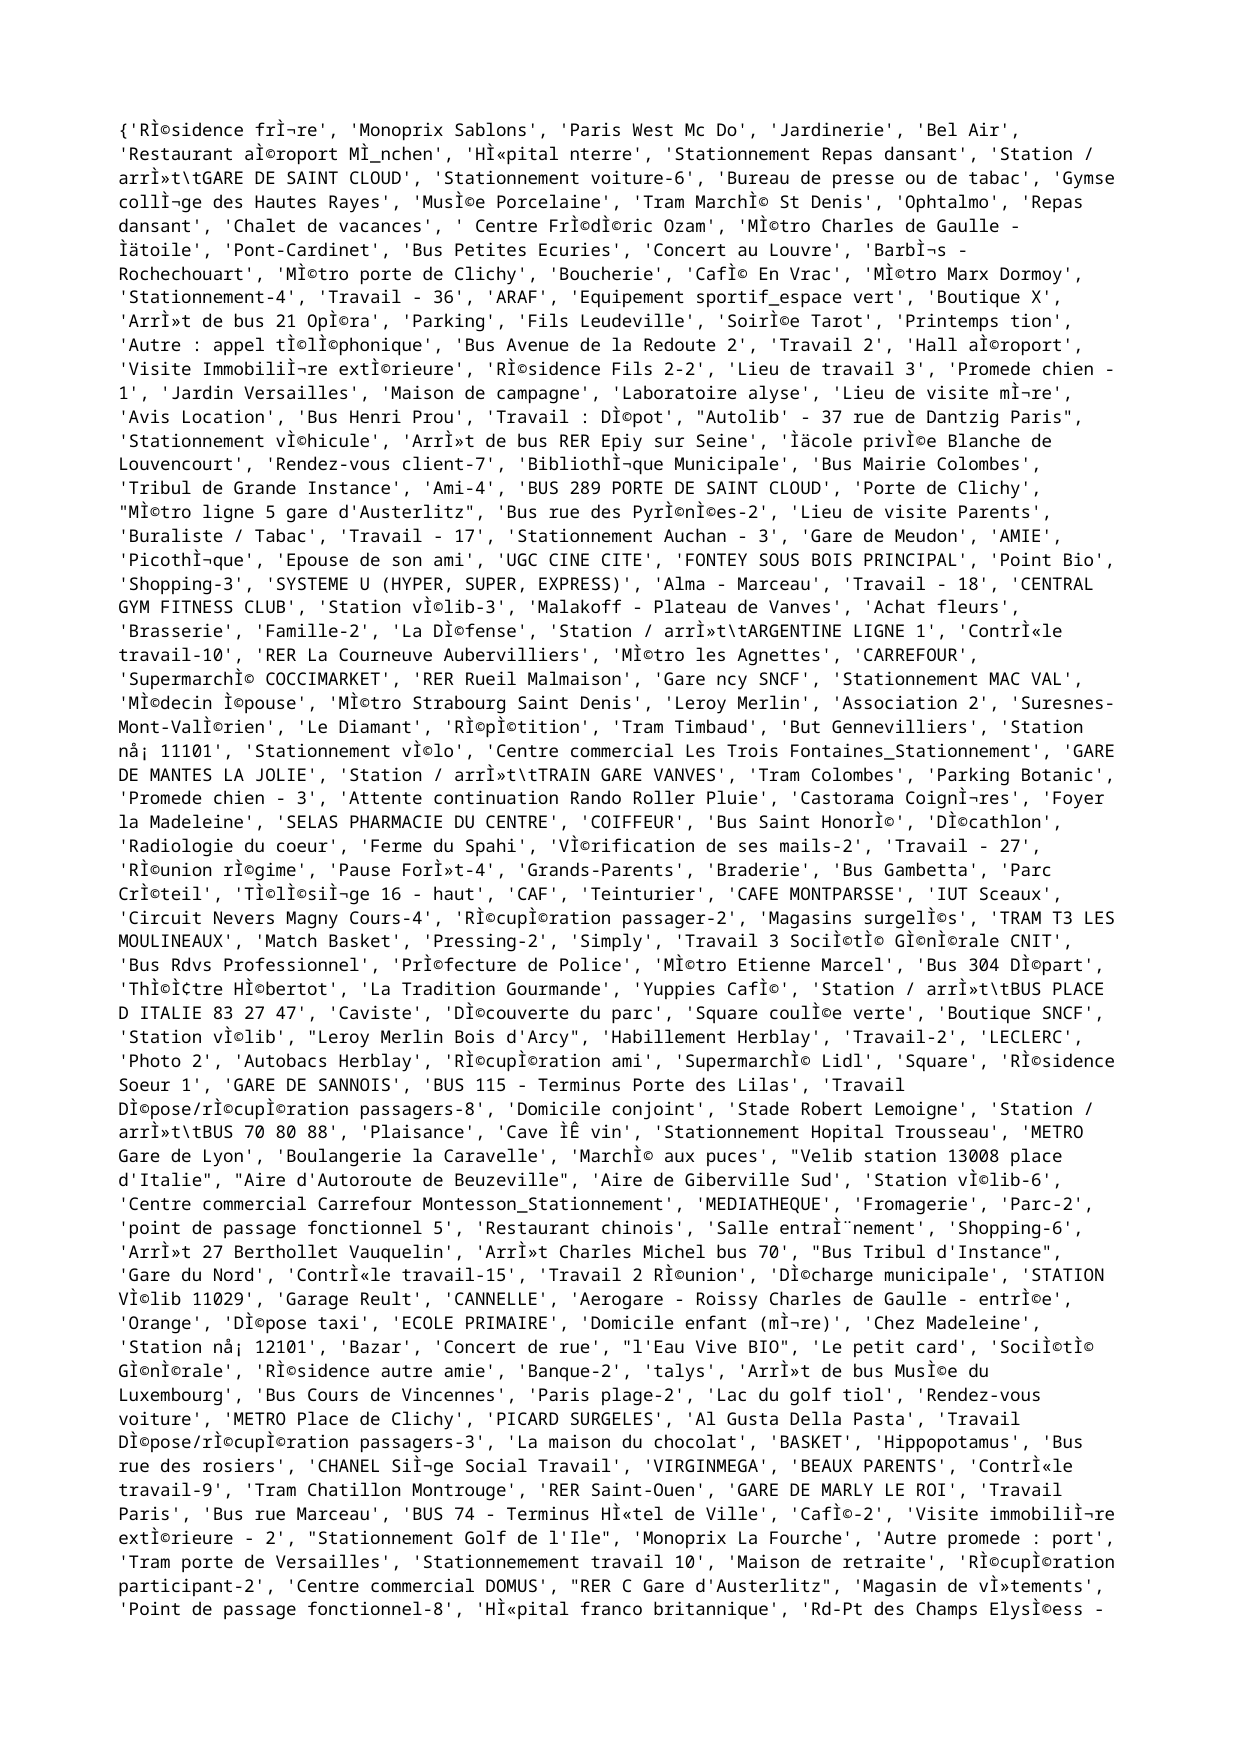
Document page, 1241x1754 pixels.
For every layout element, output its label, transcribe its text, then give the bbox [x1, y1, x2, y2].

text {'RÌ©sidence frÌ¬re', 'Monoprix Sablons', 'Paris West Mc Do', 'Jardinerie', 'Bel Air', 'Restaurant aÌ©roport MÌ_nchen', 'HÌ«pital nterre', 'Stationnement Repas dansant', 'Station / arrÌ»t\tGARE DE SAINT CLOUD', 'Stationnement voiture-6', 'Bureau de presse ou de tabac', 'Gymse collÌ¬ge des Hautes Rayes', 'MusÌ©e Porcelaine', 'Tram MarchÌ© St Denis', 'Ophtalmo', 'Repas dansant', 'Chalet de vacances', ' Centre FrÌ©dÌ©ric Ozam', 'MÌ©tro Charles de Gaulle - Ìätoile', 'Pont-Cardinet', 'Bus Petites Ecuries', 'Concert au Louvre', 'BarbÌ¬s - Rochechouart', 'MÌ©tro porte de Clichy', 'Boucherie', 'CafÌ© En Vrac', 'MÌ©tro Marx Dormoy', 'Stationnement-4', 'Travail - 36', 'ARAF', 'Equipement sportif_espace vert', 'Boutique X', 'ArrÌ»t de bus 21 OpÌ©ra', 'Parking', 'Fils Leudeville', 'SoirÌ©e Tarot', 'Printemps tion', 'Autre : appel tÌ©lÌ©phonique', 'Bus Avenue de la Redoute 2', 'Travail 2', 'Hall aÌ©roport', 'Visite ImmobiliÌ¬re extÌ©rieure', 'RÌ©sidence Fils 2-2', 'Lieu de travail 3', 'Promede chien - 1', 'Jardin Versailles', 'Maison de campagne', 'Laboratoire alyse', 'Lieu de visite mÌ¬re', 'Avis Location', 'Bus Henri Prou', 'Travail : DÌ©pot', "Autolib' - 37 rue de Dantzig Paris", 'Stationnement vÌ©hicule', 'ArrÌ»t de bus RER Epiy sur Seine', 'Ìäcole privÌ©e Blanche de Louvencourt', 'Rendez-vous client-7', 'BibliothÌ¬que Municipale', 'Bus Mairie Colombes', 'Tribul de Grande Instance', 'Ami-4', 'BUS 289 PORTE DE SAINT CLOUD', 'Porte de Clichy', "MÌ©tro ligne 5 gare d'Austerlitz", 'Bus rue des PyrÌ©nÌ©es-2', 'Lieu de visite Parents', 'Buraliste / Tabac', 'Travail - 17', 'Stationnement Auchan - 3', 'Gare de Meudon', 'AMIE', 'PicothÌ¬que', 'Epouse de son ami', 'UGC CINE CITE', 'FONTEY SOUS BOIS PRINCIPAL', 'Point Bio', 'Shopping-3', 'SYSTEME U (HYPER, SUPER, EXPRESS)', 'Alma - Marceau', 'Travail - 18', 'CENTRAL GYM FITNESS CLUB', 'Station vÌ©lib-3', 'Malakoff - Plateau de Vanves', 'Achat fleurs', 'Brasserie', 'Famille-2', 'La DÌ©fense', 'Station / arrÌ»t\tARGENTINE LIGNE 1', 'ContrÌ«le travail-10', 'RER La Courneuve Aubervilliers', 'MÌ©tro les Agnettes', 'CARREFOUR', 'SupermarchÌ© COCCIMARKET', 'RER Rueil Malmaison', 'Gare ncy SNCF', 'Stationnement MAC VAL', 'MÌ©decin Ì©pouse', 'MÌ©tro Strabourg Saint Denis', 'Leroy Merlin', 'Association 2', 'Suresnes-Mont-ValÌ©rien', 'Le Diamant', 'RÌ©pÌ©tition', 'Tram Timbaud', 'But Gennevilliers', 'Station nå¡ 11101', 'Stationnement vÌ©lo', 'Centre commercial Les Trois Fontaines_Stationnement', 'GARE DE MANTES LA JOLIE', 'Station / arrÌ»t\tTRAIN GARE VANVES', 'Tram Colombes', 'Parking Botanic', 'Promede chien - 3', 'Attente continuation Rando Roller Pluie', 'Castorama CoignÌ¬res', 'Foyer la Madeleine', 'SELAS PHARMACIE DU CENTRE', 'COIFFEUR', 'Bus Saint HonorÌ©', 'DÌ©cathlon', 'Radiologie du coeur', 'Ferme du Spahi', 'VÌ©rification de ses mails-2', 'Travail - 27', 'RÌ©union rÌ©gime', 'Pause ForÌ»t-4', 'Grands-Parents', 'Braderie', 'Bus Gambetta', 'Parc CrÌ©teil', 'TÌ©lÌ©siÌ¬ge 16 - haut', 'CAF', 'Teinturier', 'CAFE MONTPARSSE', 'IUT Sceaux', 'Circuit Nevers Magny Cours-4', 'RÌ©cupÌ©ration passager-2', 'Magasins surgelÌ©s', 'TRAM T3 LES MOULINEAUX', 'Match Basket', 'Pressing-2', 'Simply', 'Travail 3 SociÌ©tÌ© GÌ©nÌ©rale CNIT', 'Bus Rdvs Professionnel', 'PrÌ©fecture de Police', 'MÌ©tro Etienne Marcel', 'Bus 304 DÌ©part', 'ThÌ©Ì¢tre HÌ©bertot', 'La Tradition Gourmande', 'Yuppies CafÌ©', 'Station / arrÌ»t\tBUS PLACE D ITALIE 83 27 47', 'Caviste', 'DÌ©couverte du parc', 'Square coulÌ©e verte', 'Boutique SNCF', 'Station vÌ©lib', "Leroy Merlin Bois d'Arcy", 'Habillement Herblay', 'Travail-2', 'LECLERC', 'Photo 2', 'Autobacs Herblay', 'RÌ©cupÌ©ration ami', 'SupermarchÌ© Lidl', 'Square', 'RÌ©sidence Soeur 1', 'GARE DE SANNOIS', 'BUS 115 - Terminus Porte des Lilas', 'Travail DÌ©pose/rÌ©cupÌ©ration passagers-8', 'Domicile conjoint', 'Stade Robert Lemoigne', 'Station / arrÌ»t\tBUS 70 80 88', 'Plaisance', 'Cave ÌÊ vin', 'Stationnement Hopital Trousseau', 'METRO Gare de Lyon', 'Boulangerie la Caravelle', 'MarchÌ© aux puces', "Velib station 13008 place d'Italie", "Aire d'Autoroute de Beuzeville", 'Aire de Giberville Sud', 'Station vÌ©lib-6', 'Centre commercial Carrefour Montesson_Stationnement', 'MEDIATHEQUE', 'Fromagerie', 'Parc-2', 'point de passage fonctionnel 5', 'Restaurant chinois', 'Salle entraÌ¨nement', 'Shopping-6', 'ArrÌ»t 27 Berthollet Vauquelin', 'ArrÌ»t Charles Michel bus 70', "Bus Tribul d'Instance", 'Gare du Nord', 'ContrÌ«le travail-15', 'Travail 2 RÌ©union', 'DÌ©charge municipale', 'STATION VÌ©lib 11029', 'Garage Reult', 'CANNELLE', 'Aerogare - Roissy Charles de Gaulle - entrÌ©e', 'Orange', 'DÌ©pose taxi', 'ECOLE PRIMAIRE', 'Domicile enfant (mÌ¬re)', 'Chez Madeleine', 'Station nå¡ 12101', 'Bazar', 'Concert de rue', "l'Eau Vive BIO", 'Le petit card', 'SociÌ©tÌ© GÌ©nÌ©rale', 'RÌ©sidence autre amie', 'Banque-2', 'talys', 'ArrÌ»t de bus MusÌ©e du Luxembourg', 'Bus Cours de Vincennes', 'Paris plage-2', 'Lac du golf tiol', 'Rendez-vous voiture', 'METRO Place de Clichy', 'PICARD SURGELES', 'Al Gusta Della Pasta', 'Travail DÌ©pose/rÌ©cupÌ©ration passagers-3', 'La maison du chocolat', 'BASKET', 'Hippopotamus', 'Bus rue des rosiers', 'CHANEL SiÌ¬ge Social Travail', 'VIRGINMEGA', 'BEAUX PARENTS', 'ContrÌ«le travail-9', 'Tram Chatillon Montrouge', 'RER Saint-Ouen', 'GARE DE MARLY LE ROI', 'Travail Paris', 'Bus rue Marceau', 'BUS 74 - Terminus HÌ«tel de Ville', 'CafÌ©-2', 'Visite immobiliÌ¬re extÌ©rieure - 2', "Stationnement Golf de l'Ile", 'Monoprix La Fourche', 'Autre promede : port', 'Tram porte de Versailles', 'Stationnemement travail 10', 'Maison de retraite', 'RÌ©cupÌ©ration participant-2', 'Centre commercial DOMUS', "RER C Gare d'Austerlitz", 'Magasin de vÌ»tements', 'Point de passage fonctionnel-8', 'HÌ«pital franco britannique', 'Rd-Pt des Champs ElysÌ©ess [118, 118, 1122, 1621]
